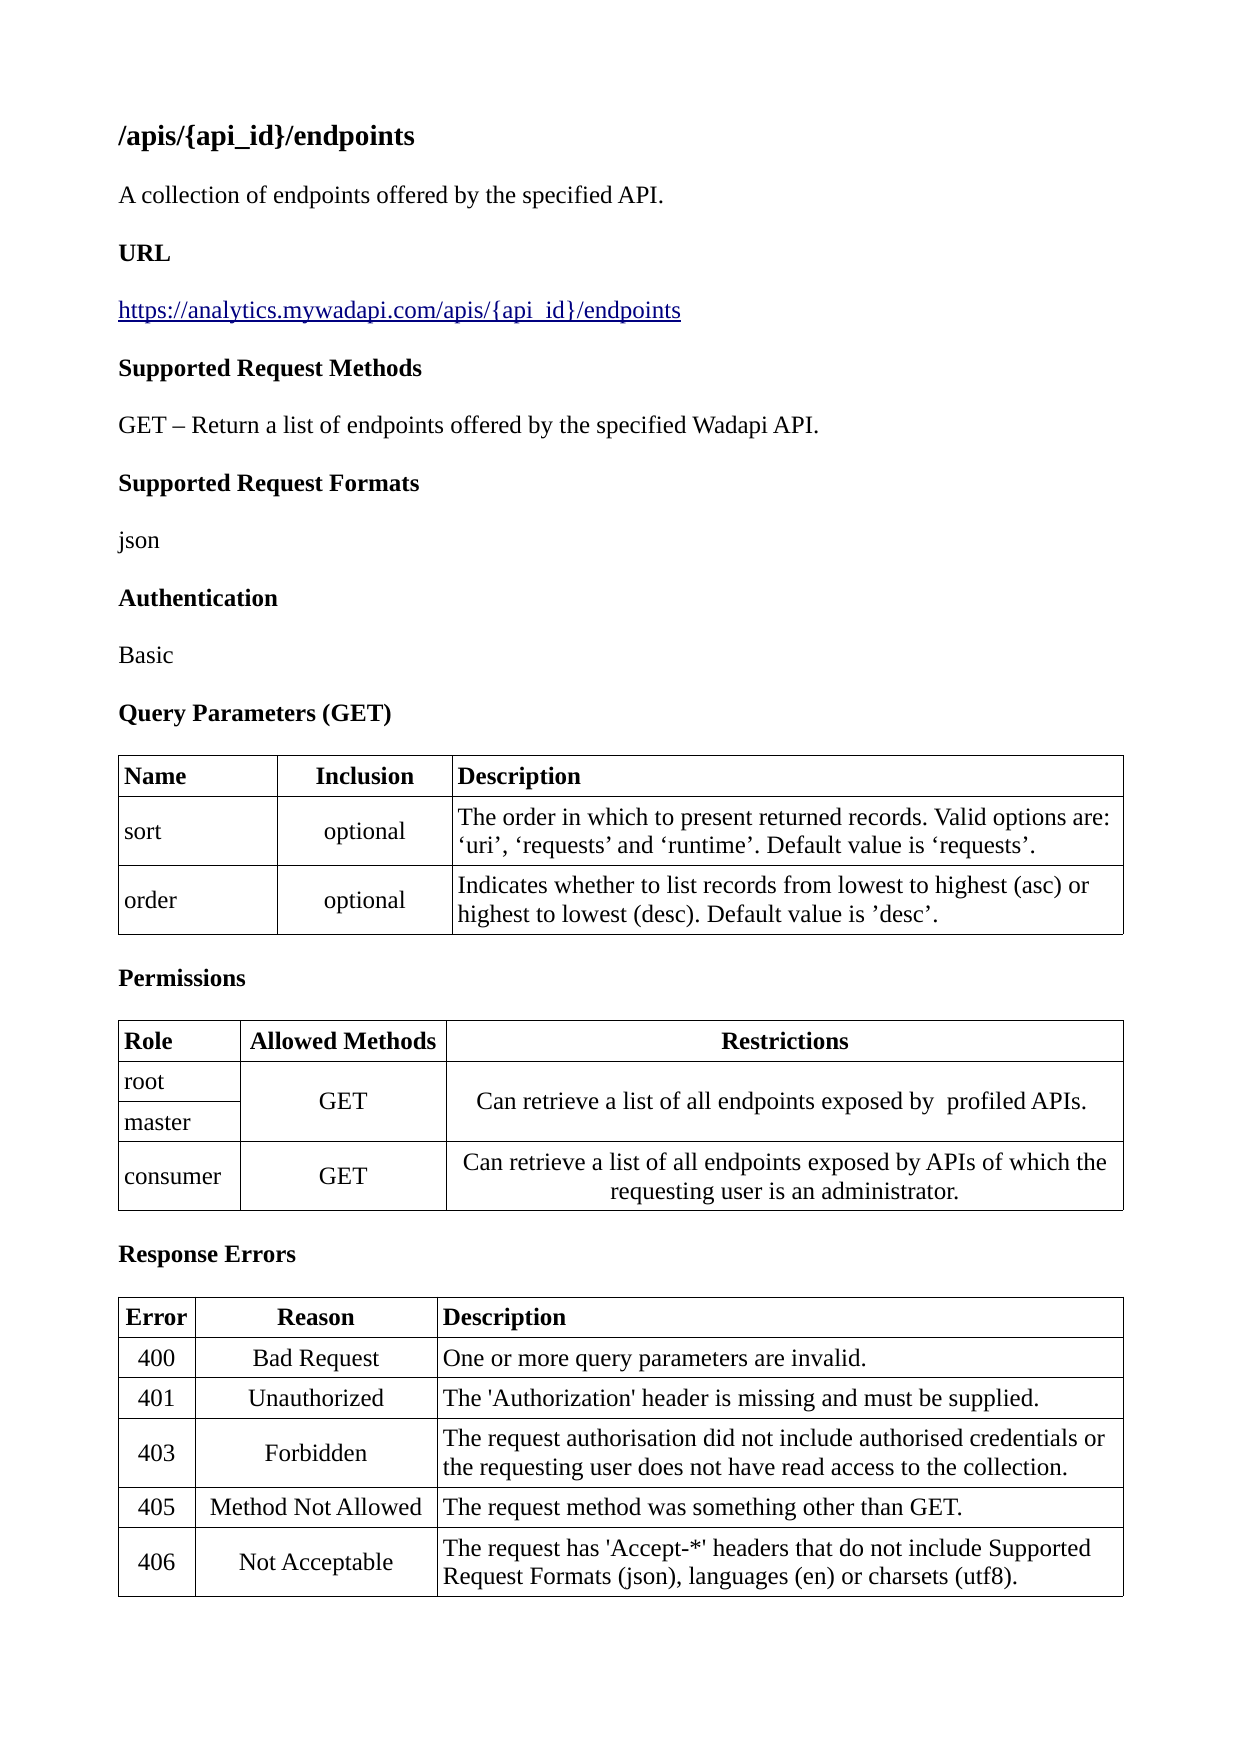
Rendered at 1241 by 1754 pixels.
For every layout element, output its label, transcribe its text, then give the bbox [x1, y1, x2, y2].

text https://analytics.mywadapi.com/apis/{api_id}/endpoints [118, 295, 1122, 324]
text Supported Request Formats [118, 468, 1122, 497]
table_header Reason [196, 1298, 437, 1337]
table_cell sort [119, 797, 277, 865]
table_cell Bad Request [196, 1338, 437, 1377]
table_cell The request method was something other than GET. [438, 1488, 1123, 1527]
table_header Error [119, 1298, 195, 1337]
table_header Role [119, 1021, 240, 1061]
text Response Errors [118, 1239, 1122, 1268]
table_cell GET [241, 1142, 446, 1210]
text json [118, 525, 1122, 554]
text Permissions [118, 963, 1122, 991]
table_cell 405 [119, 1488, 195, 1527]
table_cell Can retrieve a list of all endpoints exposed by APIs of which the requesting user is an administrator. [447, 1142, 1123, 1210]
table_cell Forbidden [196, 1419, 437, 1487]
table_cell 403 [119, 1419, 195, 1487]
table_cell consumer [119, 1142, 240, 1210]
table_cell 400 [119, 1338, 195, 1377]
table_cell 401 [119, 1378, 195, 1417]
text GET – Return a list of endpoints offered by the specified Wadapi API. [118, 410, 1122, 439]
table_header Restrictions [447, 1021, 1123, 1061]
table_cell optional [278, 866, 452, 934]
text A collection of endpoints offered by the specified API. [118, 180, 1122, 209]
table_cell master [119, 1102, 240, 1141]
table_header Description [453, 756, 1123, 796]
table_cell The request authorisation did not include authorised credentials or the requesting user does not have read access to the collection. [438, 1419, 1123, 1487]
table_cell The order in which to present returned records. Valid options are: ‘uri’, ‘requests’ and ‘runtime’. Default value is ‘requests’. [453, 797, 1123, 865]
table_cell Unauthorized [196, 1378, 437, 1417]
text Query Parameters (GET) [118, 698, 1122, 727]
table_cell optional [278, 797, 452, 865]
table_cell root [119, 1062, 240, 1101]
table_cell GET [241, 1062, 446, 1141]
table_cell Method Not Allowed [196, 1488, 437, 1527]
table_header Inclusion [278, 756, 452, 796]
table_cell The 'Authorization' header is missing and must be supplied. [438, 1378, 1123, 1417]
table_header Name [119, 756, 277, 796]
table_cell Not Acceptable [196, 1528, 437, 1596]
table_cell 406 [119, 1528, 195, 1596]
text Supported Request Methods [118, 353, 1122, 382]
text Authentication [118, 583, 1122, 612]
table_cell The request has 'Accept-*' headers that do not include Supported Request Formats (json), languages (en) or charsets (utf8). [438, 1528, 1123, 1596]
text URL [118, 238, 1122, 267]
table_cell order [119, 866, 277, 934]
table_cell One or more query parameters are invalid. [438, 1338, 1123, 1377]
table_cell Can retrieve a list of all endpoints exposed by profiled APIs. [447, 1062, 1123, 1141]
text Basic [118, 640, 1122, 669]
text /apis/{api_id}/endpoints [118, 118, 1122, 152]
table_cell Indicates whether to list records from lowest to highest (asc) or highest to lowest (desc). Default value is ’desc’. [453, 866, 1123, 934]
table_header Allowed Methods [241, 1021, 446, 1061]
table_header Description [438, 1298, 1123, 1337]
